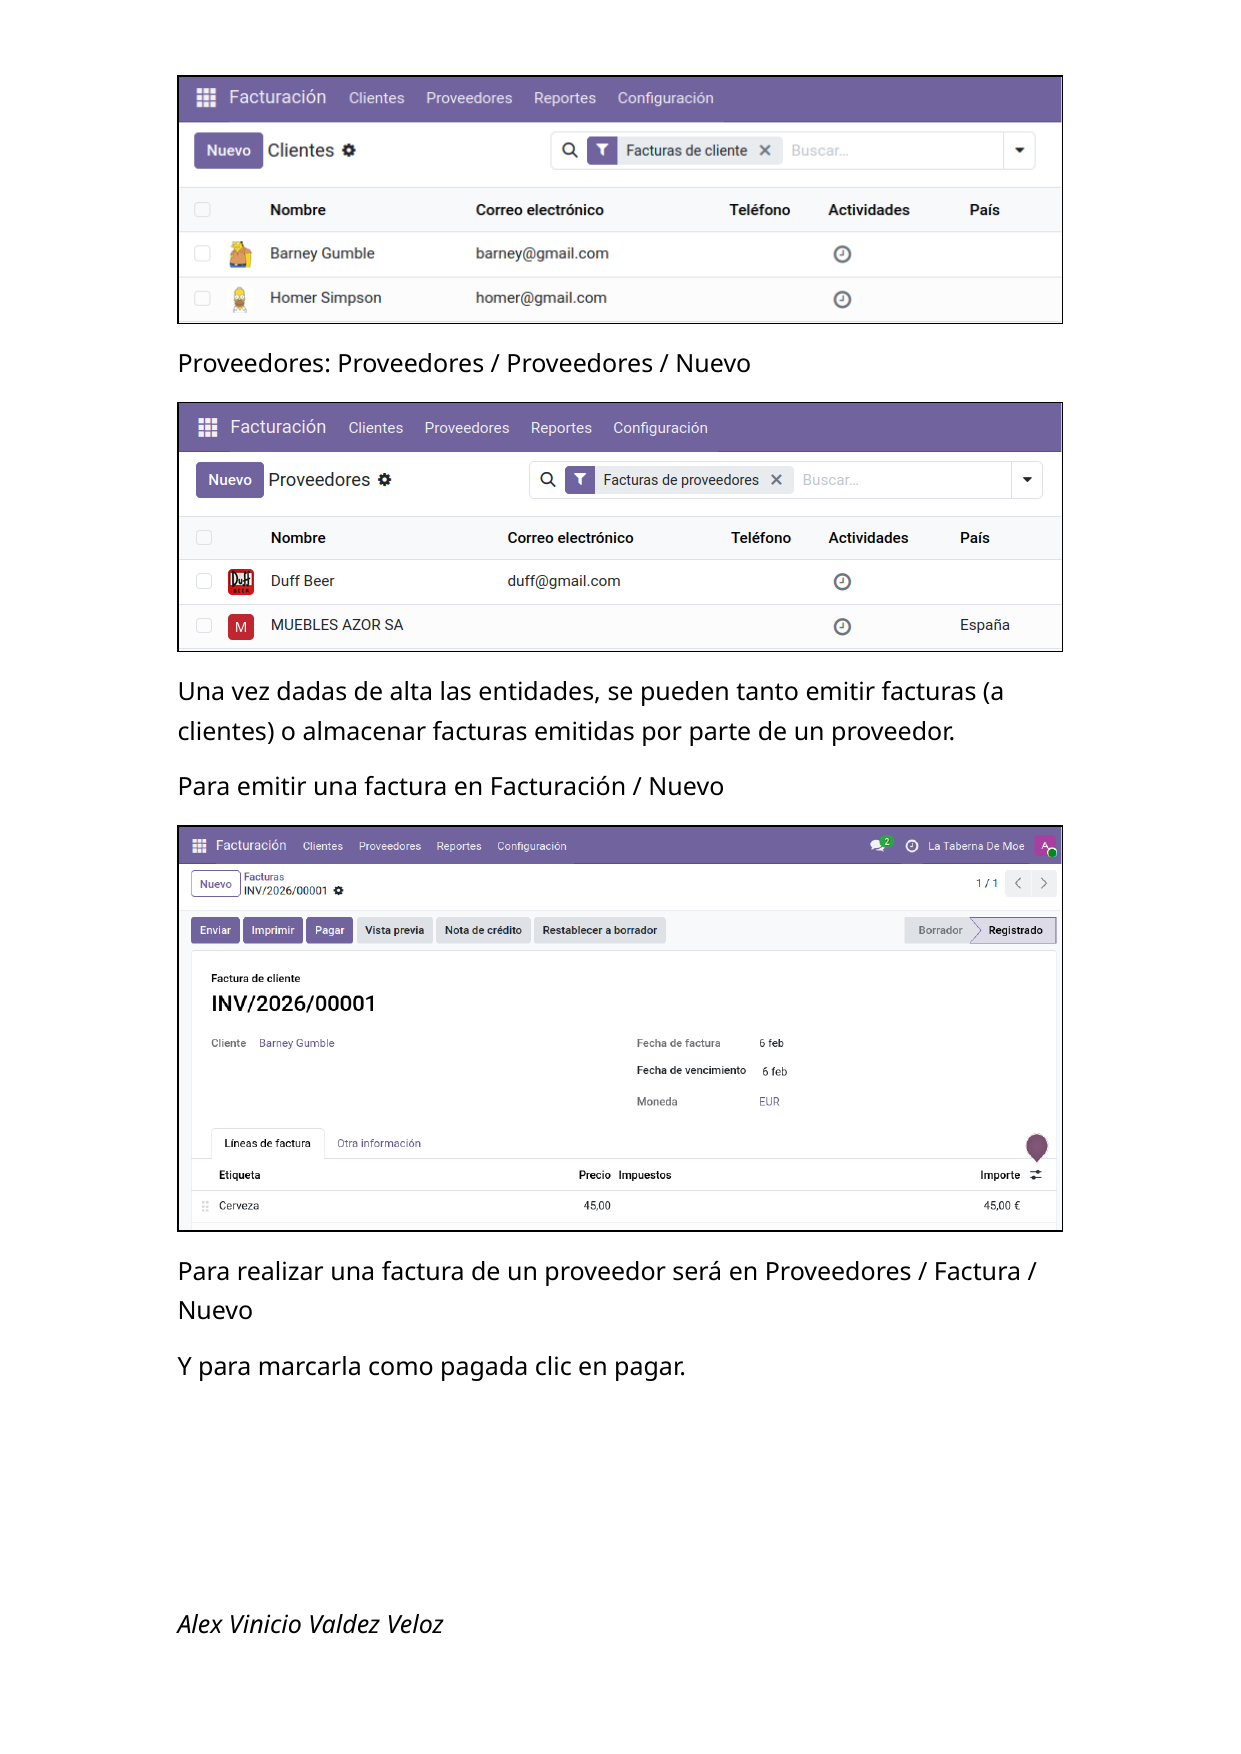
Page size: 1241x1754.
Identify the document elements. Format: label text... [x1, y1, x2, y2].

text Y para marcarla como pagada clic en pagar. [177, 1348, 1063, 1383]
text Para realizar una factura de un proveedor será en Proveedores / Factura / Nuevo [177, 1253, 1063, 1327]
text Para emitir una factura en Facturación / Nuevo [177, 769, 1063, 803]
text Una vez dadas de alta las entidades, se pueden tanto emitir facturas (a clientes) o almacenar facturas emitidas por parte de un proveedor. [177, 674, 1063, 747]
text Proveedores: Proveedores / Proveedores / Nuevo [177, 346, 1063, 380]
